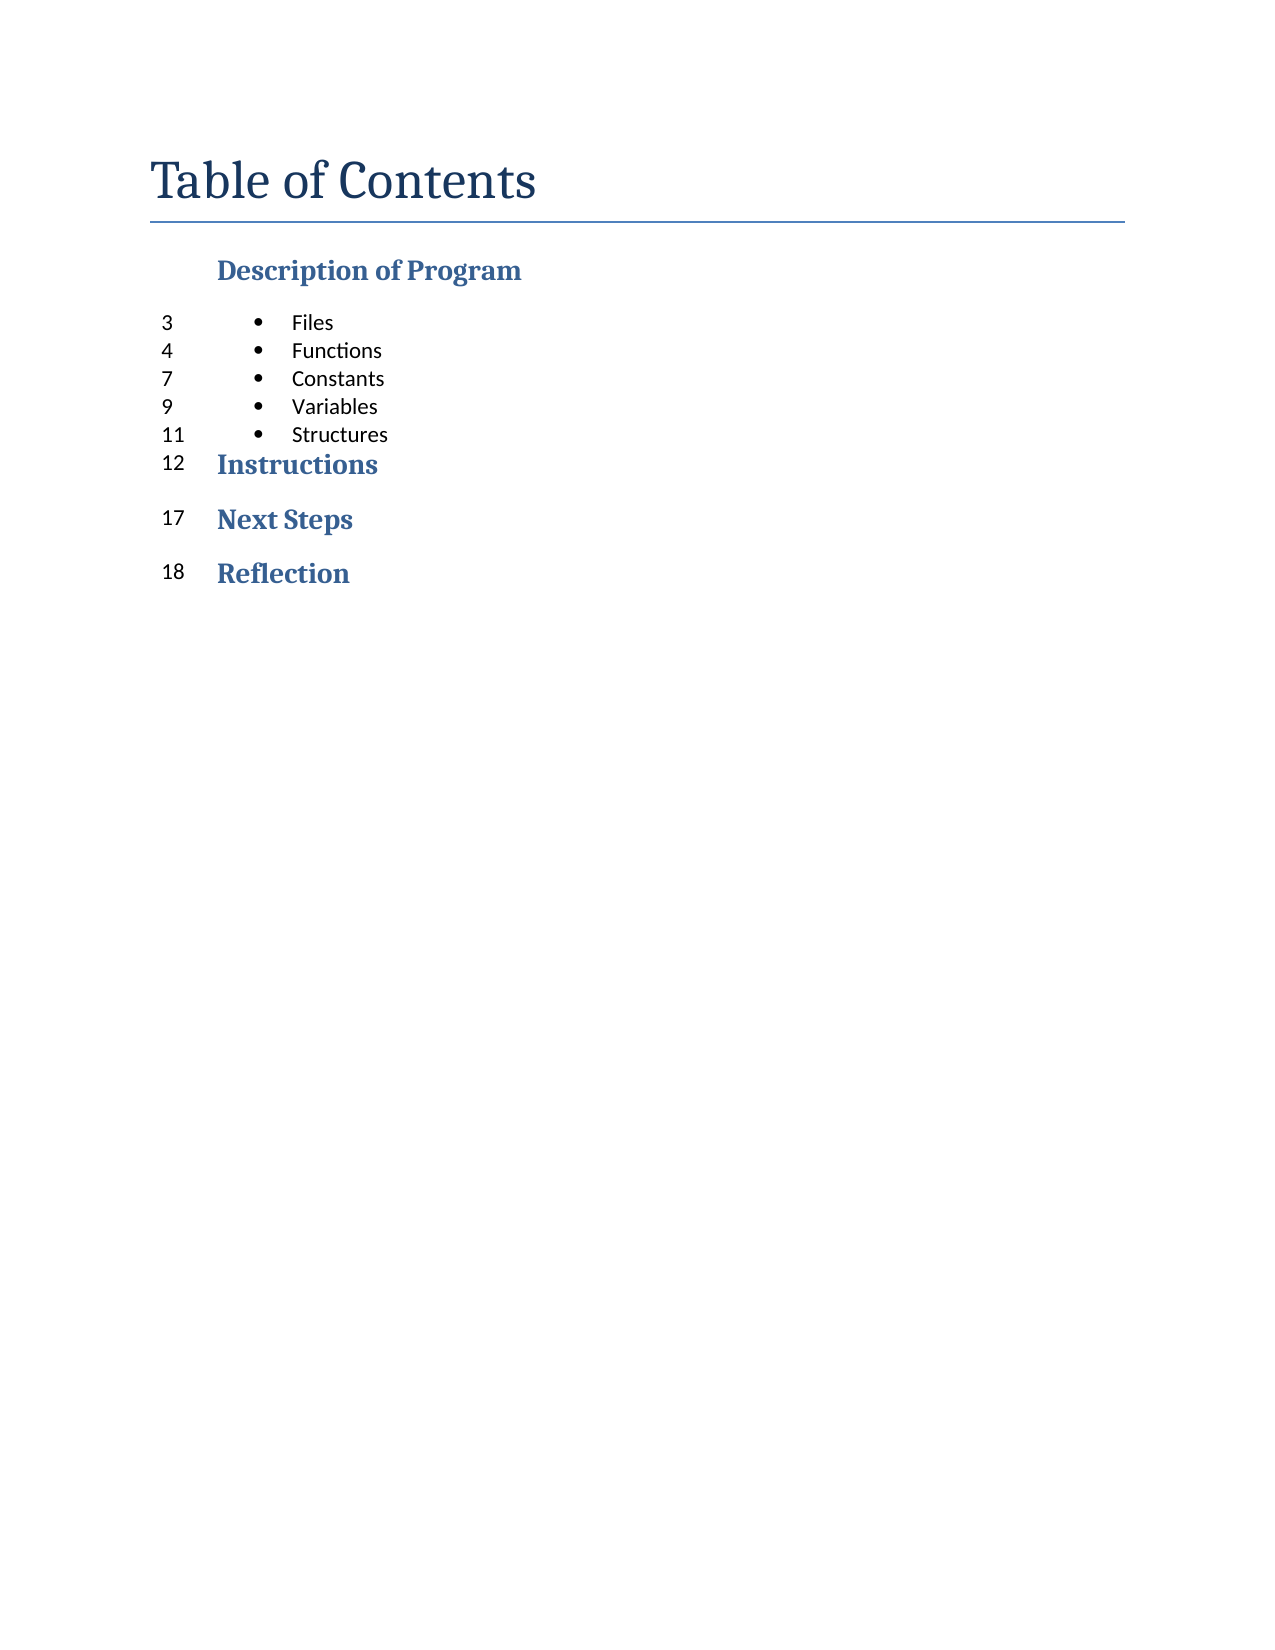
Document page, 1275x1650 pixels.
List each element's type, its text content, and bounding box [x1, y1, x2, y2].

table_cell 11 [150, 420, 206, 448]
table_cell 9 [150, 393, 206, 420]
table_header [150, 254, 206, 308]
table_cell 7 [150, 364, 206, 392]
table_cell 3 [150, 308, 206, 336]
table_cell 12 [150, 449, 206, 503]
table_cell [206, 612, 1147, 639]
title Table of Contents [150, 150, 1125, 221]
table_cell Files [206, 308, 1147, 336]
table_cell Functions [206, 336, 1147, 364]
table_cell Constants [206, 364, 1147, 392]
table_cell Reflection [206, 557, 1147, 612]
table_cell Instructions [206, 449, 1147, 503]
table_cell Structures [206, 420, 1147, 448]
table_cell Variables [206, 393, 1147, 420]
table_cell 17 [150, 503, 206, 557]
table_header Description of Program [206, 254, 1147, 308]
table_cell 18 [150, 557, 206, 612]
table_cell 4 [150, 336, 206, 364]
table_cell [150, 612, 206, 639]
table_cell Next Steps [206, 503, 1147, 557]
